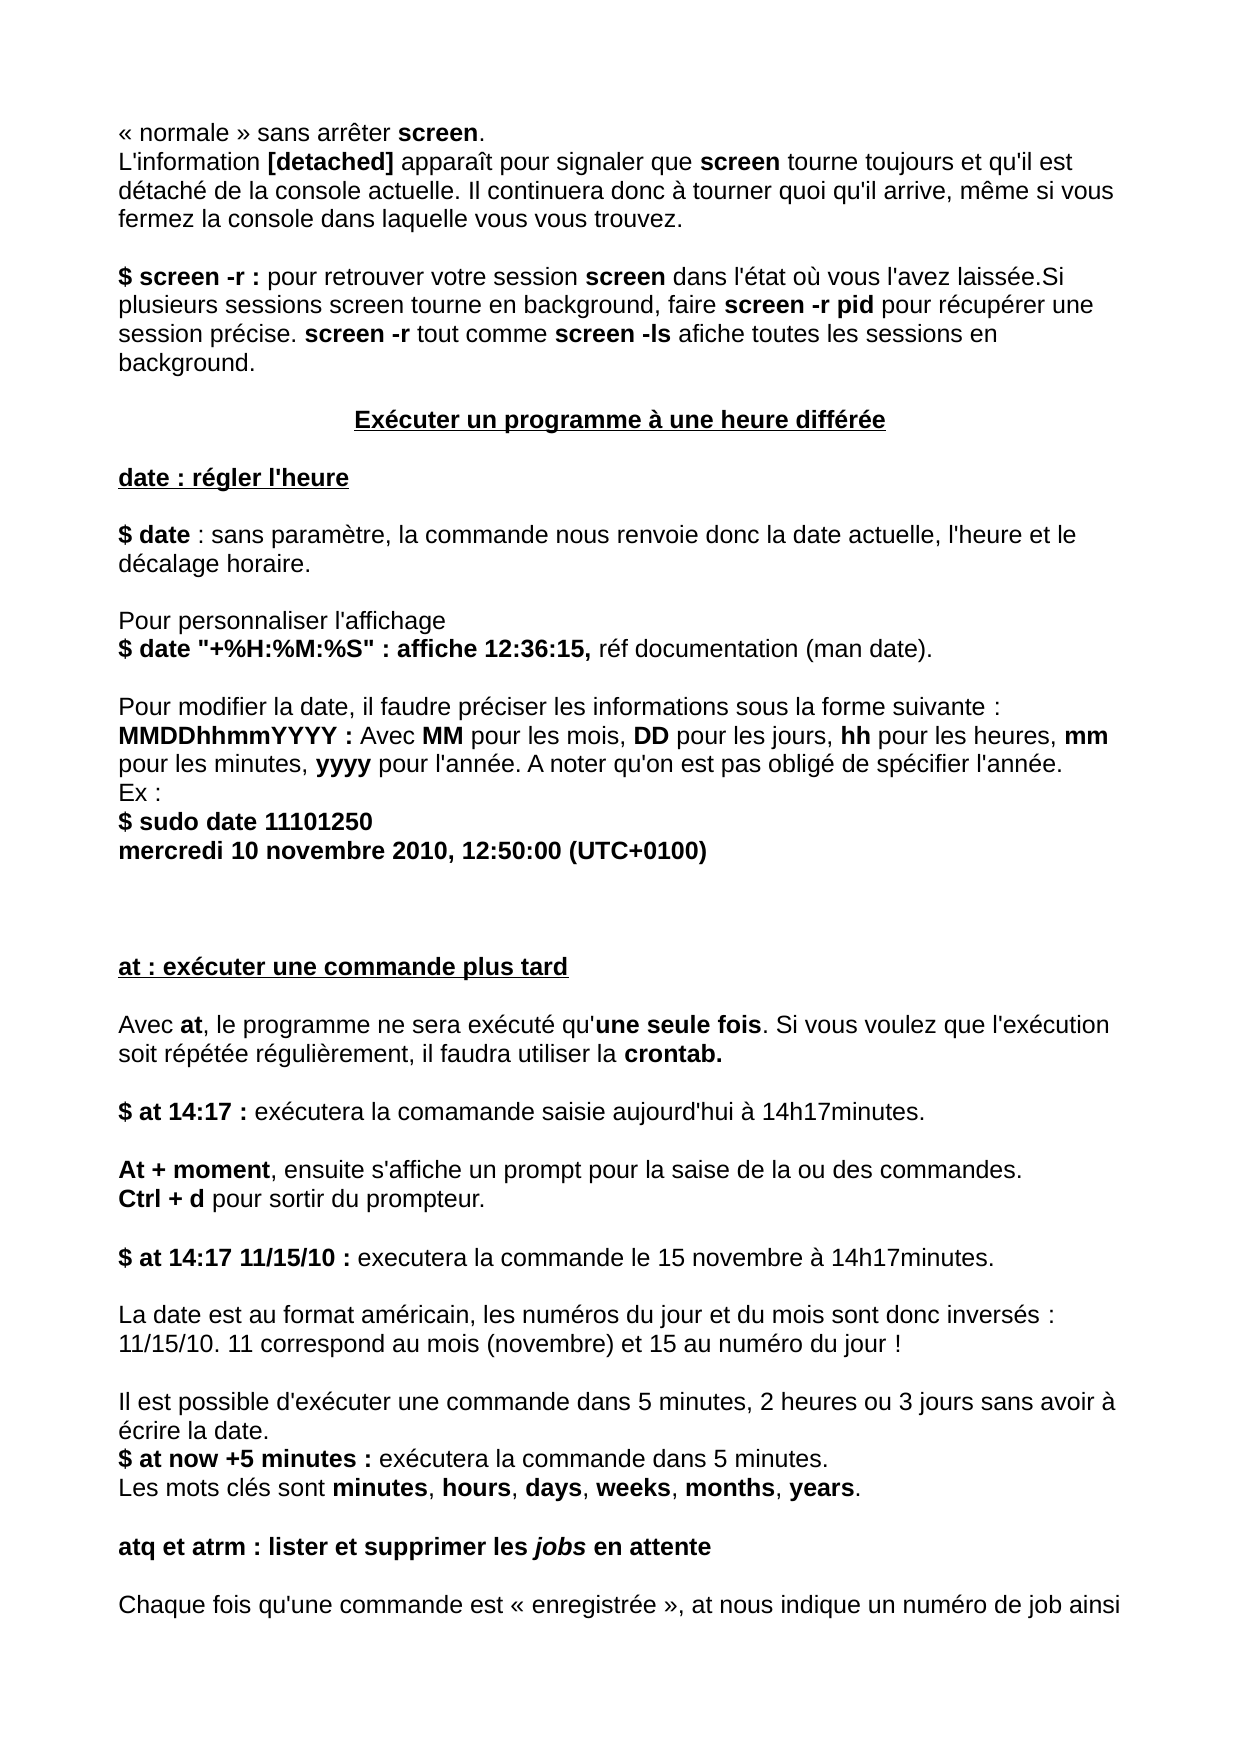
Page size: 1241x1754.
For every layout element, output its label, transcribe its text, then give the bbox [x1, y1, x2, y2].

text $ at 14:17 : exécutera la comamande saisie aujourd'hui à 14h17minutes. [118, 1097, 1122, 1126]
text $ date "+%H:%M:%S" : affiche 12:36:15, réf documentation (man date). [118, 634, 1122, 663]
text ﻿atq et atrm : lister et supprimer les jobs en attente [118, 1531, 1122, 1560]
text ﻿Avec at, le programme ne sera exécuté qu'une seule fois. Si vous voulez que l'exécution soit répétée régulièrement, il faudra utiliser la crontab. [118, 1010, 1122, 1068]
text Pour modifier la date, il faudre préciser les informations sous la forme suivante : [118, 692, 1122, 721]
text $ sudo date 11101250 [118, 807, 1122, 836]
text ﻿L'information [detached] apparaît pour signaler que screen tourne toujours et qu'il est détaché de la console actuelle. Il continuera donc à tourner quoi qu'il arrive, même si vous fermez la console dans laquelle vous vous trouvez. [118, 147, 1122, 233]
text ﻿MMDDhhmmYYYY : Avec MM pour les mois, DD pour les jours, hh pour les heures, mm pour les minutes, yyyy pour l'année. A noter qu'on est pas obligé de spécifier l'année. [118, 721, 1122, 778]
text ﻿$ at 14:17 11/15/10 : executera la commande le 15 novembre à 14h17minutes. ﻿La date est au format américain, les numéros du jour et du mois sont donc inversés : 11/15/10. 11 correspond au mois (novembre) et 15 au numéro du jour ! [118, 1242, 1122, 1357]
text At + moment, ensuite s'affiche un prompt pour la saise de la ou des commandes. Ctrl + d pour sortir du prompteur. [118, 1156, 1122, 1213]
text ﻿Pour personnaliser l'affichage [118, 606, 1122, 634]
text ﻿Chaque fois qu'une commande est « enregistrée », at nous indique un numéro de job ainsi [118, 1590, 1122, 1618]
text Ex : ﻿ [118, 778, 1122, 807]
text ﻿$ screen -r : ﻿pour retrouver votre session screen dans l'état où vous l'avez laissée.Si plusieurs sessions screen tourne en background, faire screen -r pid pour récupérer une session précise. screen -r tout comme screen -ls afiche toutes les sessions en background. [118, 261, 1122, 376]
text « normale » sans arrêter screen. [118, 118, 1122, 147]
text Exécuter un programme à une heure différée [118, 405, 1122, 434]
text mercredi 10 novembre 2010, 12:50:00 (UTC+0100) [118, 836, 1122, 864]
text $ date : ﻿sans paramètre, la commande nous renvoie donc la date actuelle, l'heure et le décalage horaire. [118, 520, 1122, 577]
text at : exécuter une commande plus tard [118, 952, 1122, 981]
text ﻿Il est possible d'exécuter une commande dans 5 minutes, 2 heures ou 3 jours sans avoir à écrire la date. $ at now +5 minutes : exécutera la commande dans 5 minutes. Les mots clés sont minutes, hours, days, weeks, months, years. [118, 1387, 1122, 1502]
text date : régler l'heure [118, 463, 1122, 491]
